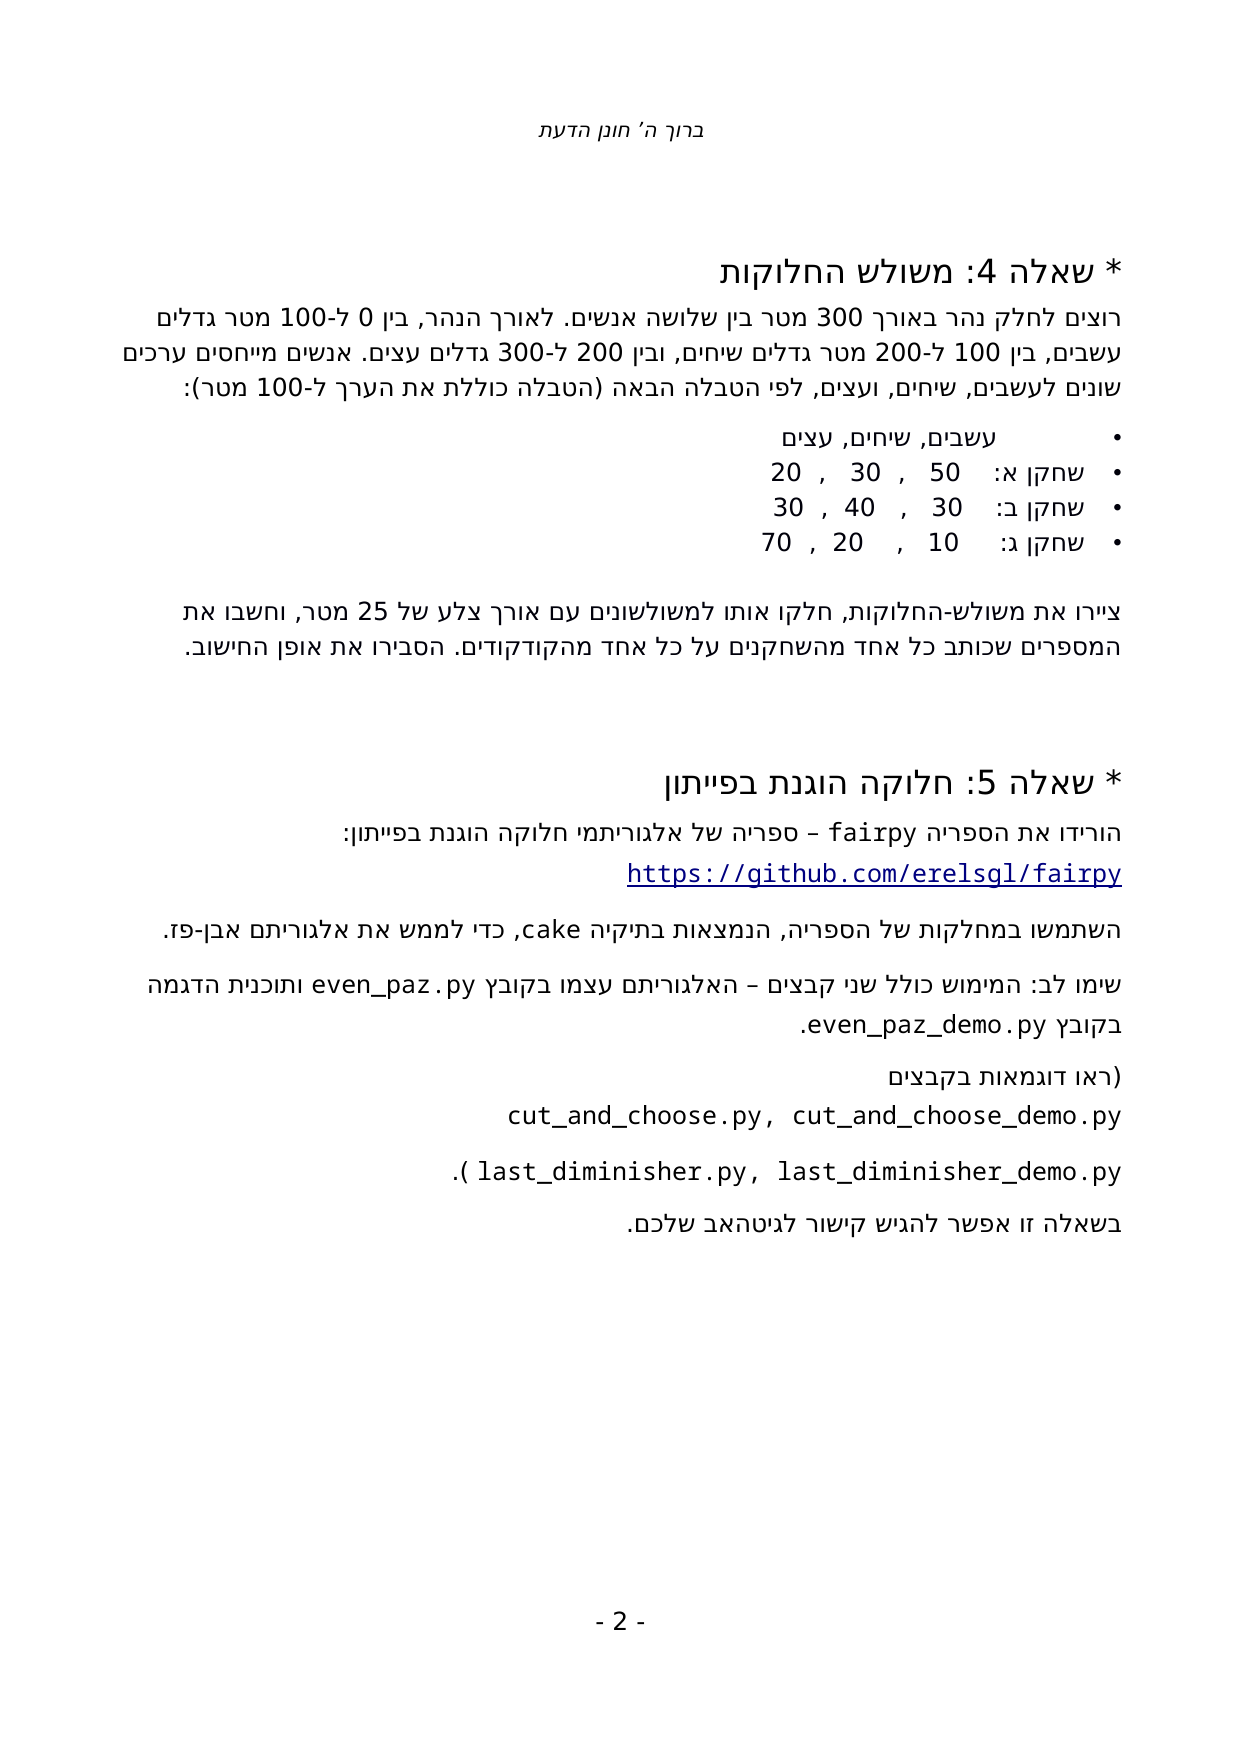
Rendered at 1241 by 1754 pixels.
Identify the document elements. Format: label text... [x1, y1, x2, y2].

subtitle * שאלה 4: משולש החלוקות [118, 252, 1122, 291]
subtitle * שאלה 5: חלוקה הוגנת בפייתון [118, 764, 1122, 803]
text השתמשו במחלקות של הספריה, הנמצאות בתיקיה cake, כדי לממש את אלגוריתם אבן-פז. [118, 911, 1122, 945]
list שחקן א: 50 , 30 , 20 [118, 458, 1122, 487]
list שחקן ג: 10 , 20 , 70 [118, 528, 1122, 557]
text הורידו את הספריה fairpy – ספריה של אלגוריתמי חלוקה הוגנת בפייתון: https://github.com/erelsgl/fairpy [118, 815, 1122, 890]
list עשבים, שיחים, עצים [118, 423, 1122, 452]
list שחקן ב: 30 , 40 , 30 [118, 493, 1122, 522]
text (ראו דוגמאות בקבצים cut_and_choose.py, cut_and_choose_demo.py [118, 1062, 1122, 1132]
text בשאלה זו אפשר להגיש קישור לגיטהאב שלכם. [118, 1209, 1122, 1238]
text last_diminisher.py, last_diminisher_demo.py ). [118, 1153, 1122, 1187]
text שימו לב: המימוש כולל שני קבצים – האלגוריתם עצמו בקובץ even_paz.py ותוכנית הדגמה בקובץ even_paz_demo.py. [118, 967, 1122, 1041]
text ציירו את משולש-החלוקות, חלקו אותו למשולשונים עם אורך צלע של 25 מטר, וחשבו את המספרים שכותב כל אחד מהשחקנים על כל אחד מהקודקודים. הסבירו את אופן החישוב. [118, 597, 1122, 661]
text רוצים לחלק נהר באורך 300 מטר בין שלושה אנשים. לאורך הנהר, בין 0 ל-100 מטר גדלים עשבים, בין 100 ל-200 מטר גדלים שיחים, ובין 200 ל-300 גדלים עצים. אנשים מייחסים ערכים שונים לעשבים, שיחים, ועצים, לפי הטבלה הבאה (הטבלה כוללת את הערך ל-100 מטר): [118, 304, 1122, 403]
